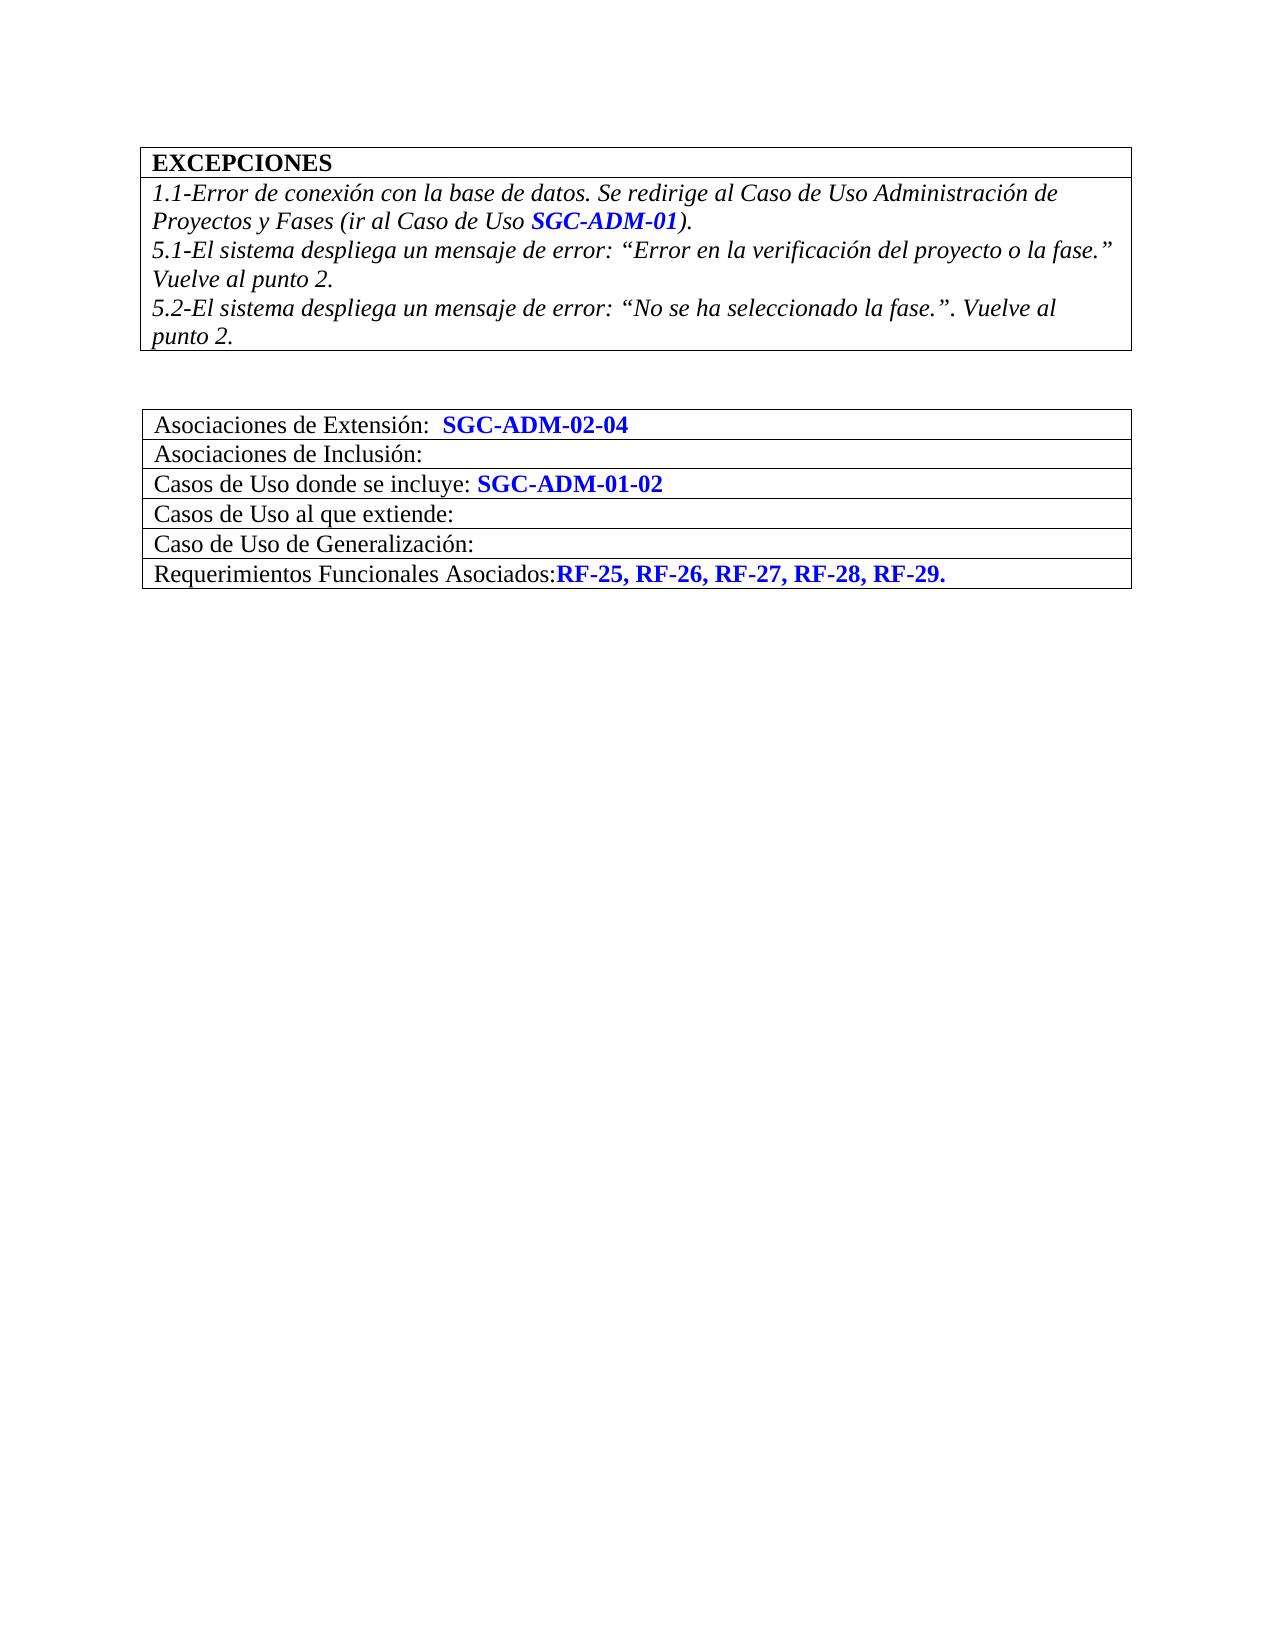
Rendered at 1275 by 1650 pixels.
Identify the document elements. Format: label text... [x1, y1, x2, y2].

table_cell Asociaciones de Inclusión: [143, 440, 1131, 468]
table_header EXCEPCIONES [141, 148, 1131, 177]
table_cell Requerimientos Funcionales Asociados:RF-25, RF-26, RF-27, RF-28, RF-29. [143, 559, 1131, 587]
table_cell 1.1-Error de conexión con la base de datos. Se redirige al Caso de Uso Administración de Proyectos y Fases (ir al Caso de Uso SGC-ADM-01). 5.1-El sistema despliega un mensaje de error: “Error en la verificación del proyecto o la fase.” Vuelve al punto 2. 5.2-El sistema despliega un mensaje de error: “No se ha seleccionado la fase.”. Vuelve al punto 2. [141, 178, 1131, 350]
table_cell Casos de Uso donde se incluye: SGC-ADM-01-02 [143, 469, 1131, 498]
table_header Asociaciones de Extensión: SGC-ADM-02-04 [143, 410, 1131, 438]
table_cell Caso de Uso de Generalización: [143, 529, 1131, 558]
table_cell Casos de Uso al que extiende: [143, 499, 1131, 528]
